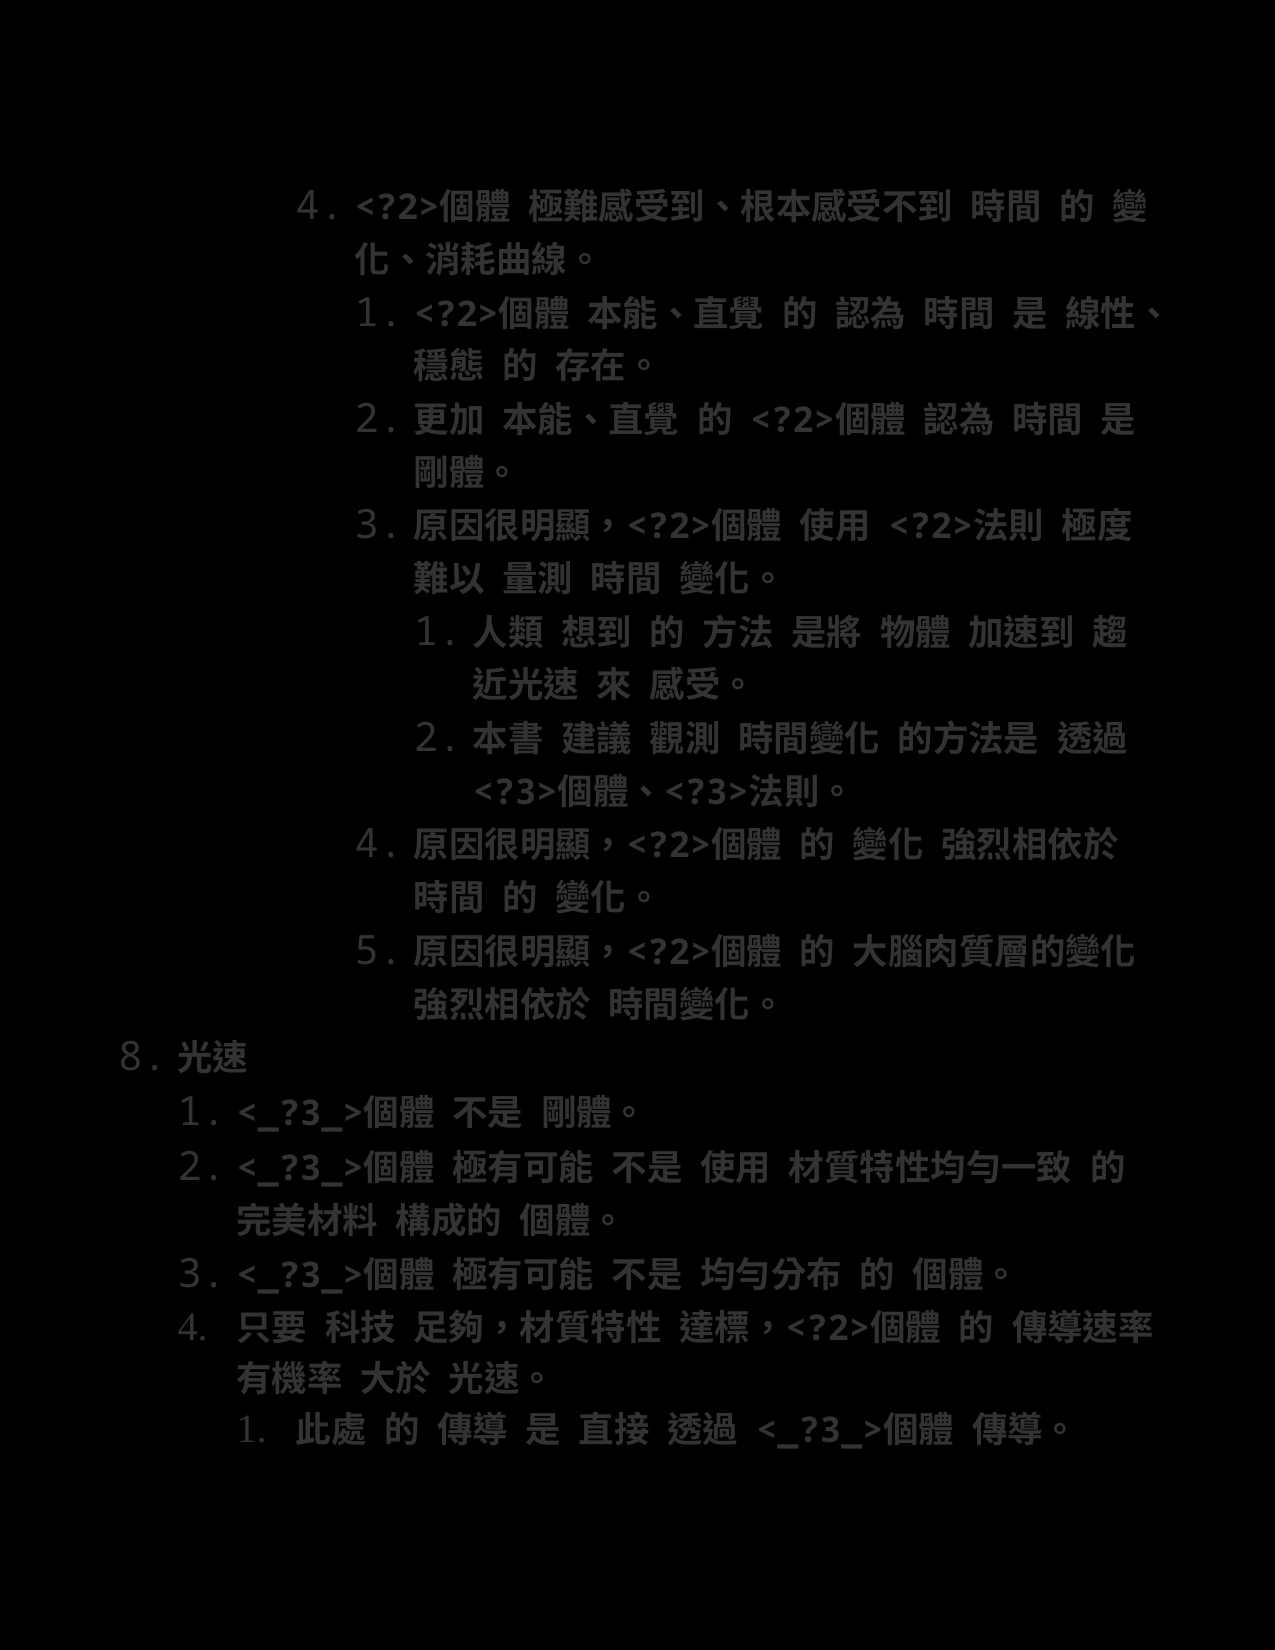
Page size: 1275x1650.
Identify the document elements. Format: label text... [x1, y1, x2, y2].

list <?2>個體 極難感受到、根本感受不到 時間 的 變化、消耗曲線。 [295, 176, 1157, 283]
list <?2>個體 本能、直覺 的 認為 時間 是 線性、穩態 的 存在。 [354, 283, 1157, 389]
list 更加 本能、直覺 的 <?2>個體 認為 時間 是 剛體。 [354, 389, 1157, 495]
list 光速 [118, 1027, 1157, 1082]
list <_?3_>個體 極有可能 不是 使用 材質特性均勻一致 的 完美材料 構成的 個體。 [177, 1137, 1157, 1244]
list 人類 想到 的 方法 是將 物體 加速到 趨近光速 來 感受。 [413, 602, 1157, 708]
list <_?3_>個體 不是 剛體。 [177, 1082, 1157, 1137]
list 此處 的 傳導 是 直接 透過 <_?3_>個體 傳導。 [236, 1402, 1157, 1453]
list 原因很明顯，<?2>個體 的 大腦肉質層的變化 強烈相依於 時間變化。 [354, 921, 1157, 1027]
list 原因很明顯，<?2>個體 使用 <?2>法則 極度難以 量測 時間 變化。 [354, 495, 1157, 602]
list 只要 科技 足夠，材質特性 達標，<?2>個體 的 傳導速率 有機率 大於 光速。 [177, 1299, 1157, 1402]
list 原因很明顯，<?2>個體 的 變化 強烈相依於 時間 的 變化。 [354, 814, 1157, 921]
list <_?3_>個體 極有可能 不是 均勻分布 的 個體。 [177, 1244, 1157, 1299]
list 本書 建議 觀測 時間變化 的方法是 透過 <?3>個體、<?3>法則。 [413, 708, 1157, 814]
